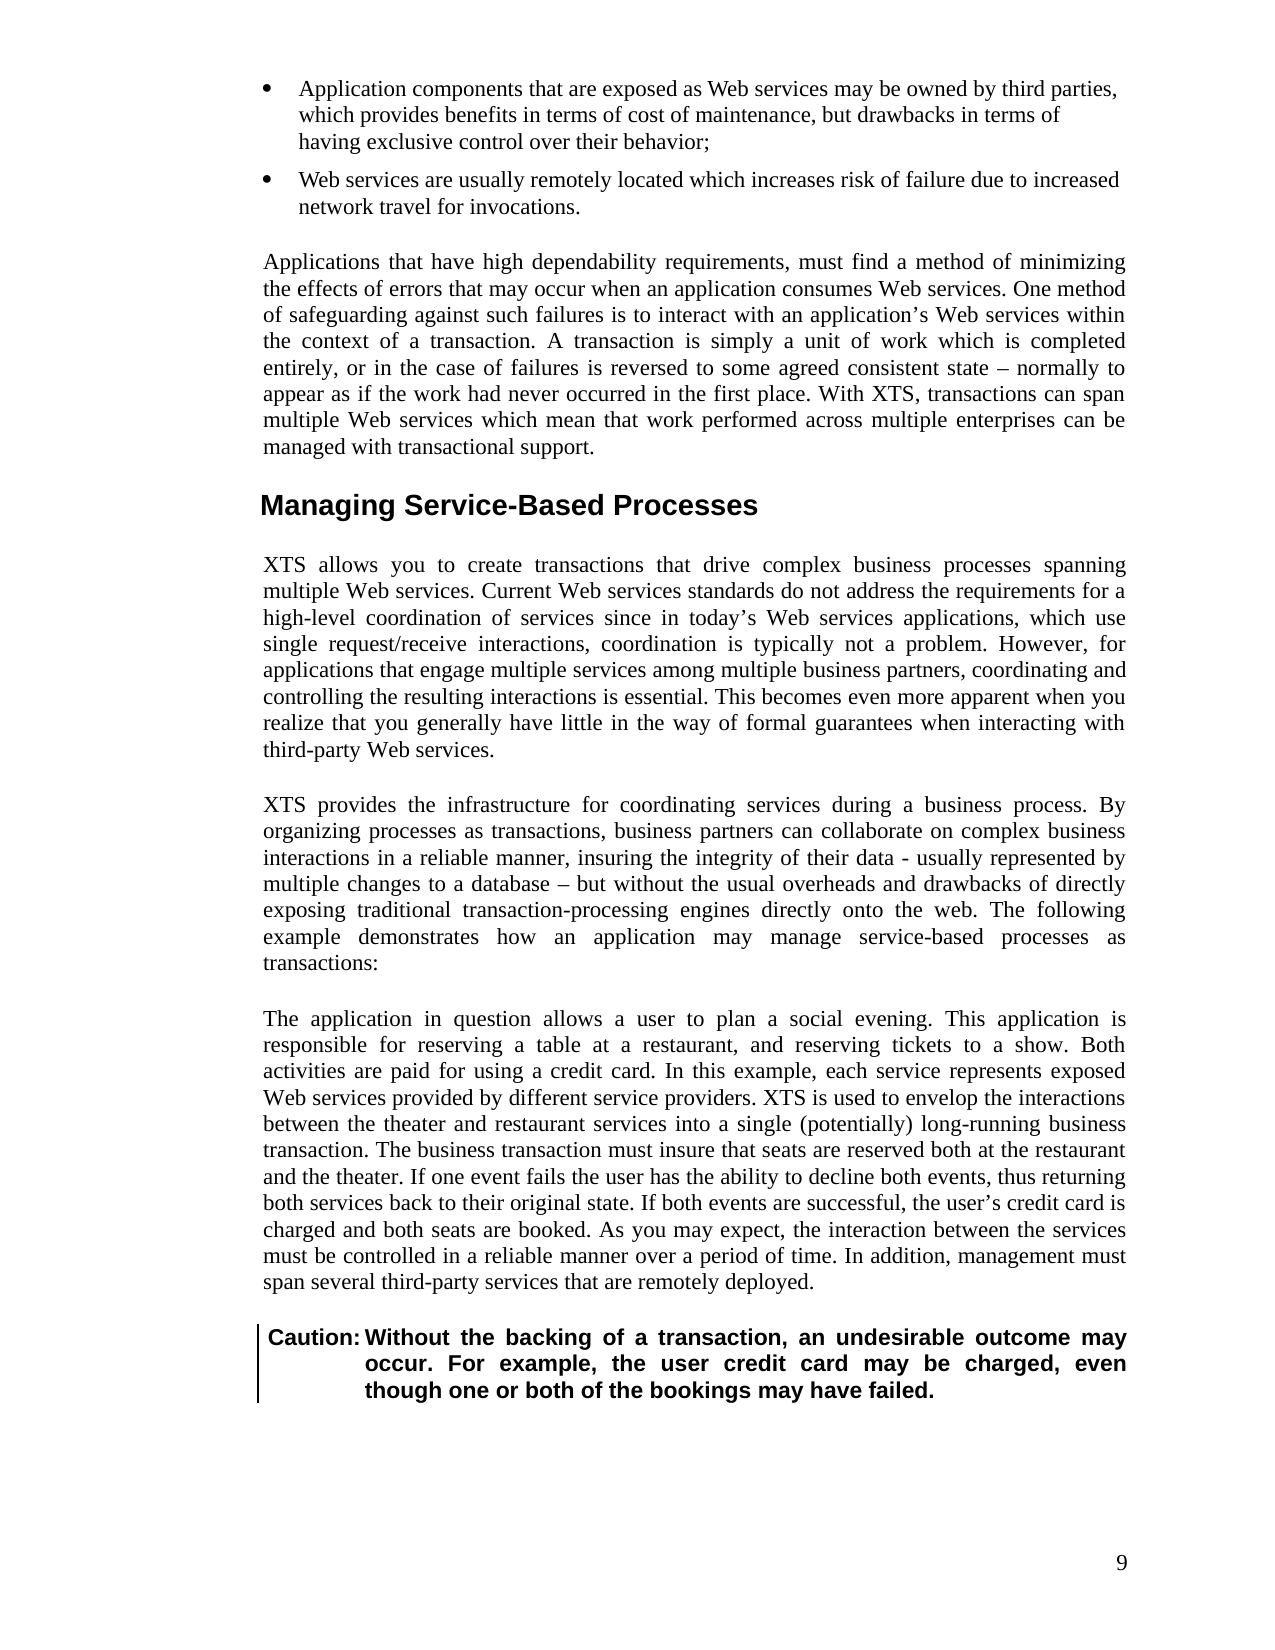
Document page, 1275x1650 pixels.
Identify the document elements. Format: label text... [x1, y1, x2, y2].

text XTS allows you to create transactions that drive complex business processes spanning multiple Web services. Current Web services standards do not address the requirements for a high-level coordination of services since in today’s Web services applications, which use single request/receive interactions, coordination is typically not a problem. However, for applications that engage multiple services among multiple business partners, coordinating and controlling the resulting interactions is essential. This becomes even more apparent when you realize that you generally have little in the way of formal guarantees when interacting with third-party Web services. [263, 551, 1127, 762]
subtitle Managing Service-Based Processes [148, 488, 1127, 522]
list Application components that are exposed as Web services may be owned by third parties, which provides benefits in terms of cost of maintenance, but drawbacks in terms of having exclusive control over their behavior; [263, 75, 1127, 154]
text Applications that have high dependability requirements, must find a method of minimizing the effects of errors that may occur when an application consumes Web services. One method of safeguarding against such failures is to interact with an application’s Web services within the context of a transaction. A transaction is simply a unit of work which is completed entirely, or in the case of failures is reversed to some agreed consistent state – normally to appear as if the work had never occurred in the first place. With XTS, transactions can span multiple Web services which mean that work performed across multiple enterprises can be managed with transactional support. [263, 248, 1127, 459]
list Web services are usually remotely located which increases risk of failure due to increased network travel for invocations. [263, 167, 1127, 219]
list Without the backing of a transaction, an undesirable outcome may occur. For example, the user credit card may be charged, even though one or both of the bookings may have failed. [259, 1324, 1127, 1403]
text The application in question allows a user to plan a social evening. This application is responsible for reserving a table at a restaurant, and reserving tickets to a show. Both activities are paid for using a credit card. In this example, each service represents exposed Web services provided by different service providers. XTS is used to envelop the interactions between the theater and restaurant services into a single (potentially) long-running business transaction. The business transaction must insure that seats are reserved both at the restaurant and the theater. If one event fails the user has the ability to decline both events, thus returning both services back to their original state. If both events are successful, the user’s credit card is charged and both seats are booked. As you may expect, the interaction between the services must be controlled in a reliable manner over a period of time. In addition, management must span several third-party services that are remotely deployed. [263, 1005, 1127, 1295]
text XTS provides the infrastructure for coordinating services during a business process. By organizing processes as transactions, business partners can collaborate on complex business interactions in a reliable manner, insuring the integrity of their data - usually represented by multiple changes to a database – but without the usual overheads and drawbacks of directly exposing traditional transaction-processing engines directly onto the web. The following example demonstrates how an application may manage service-based processes as transactions: [263, 791, 1127, 976]
